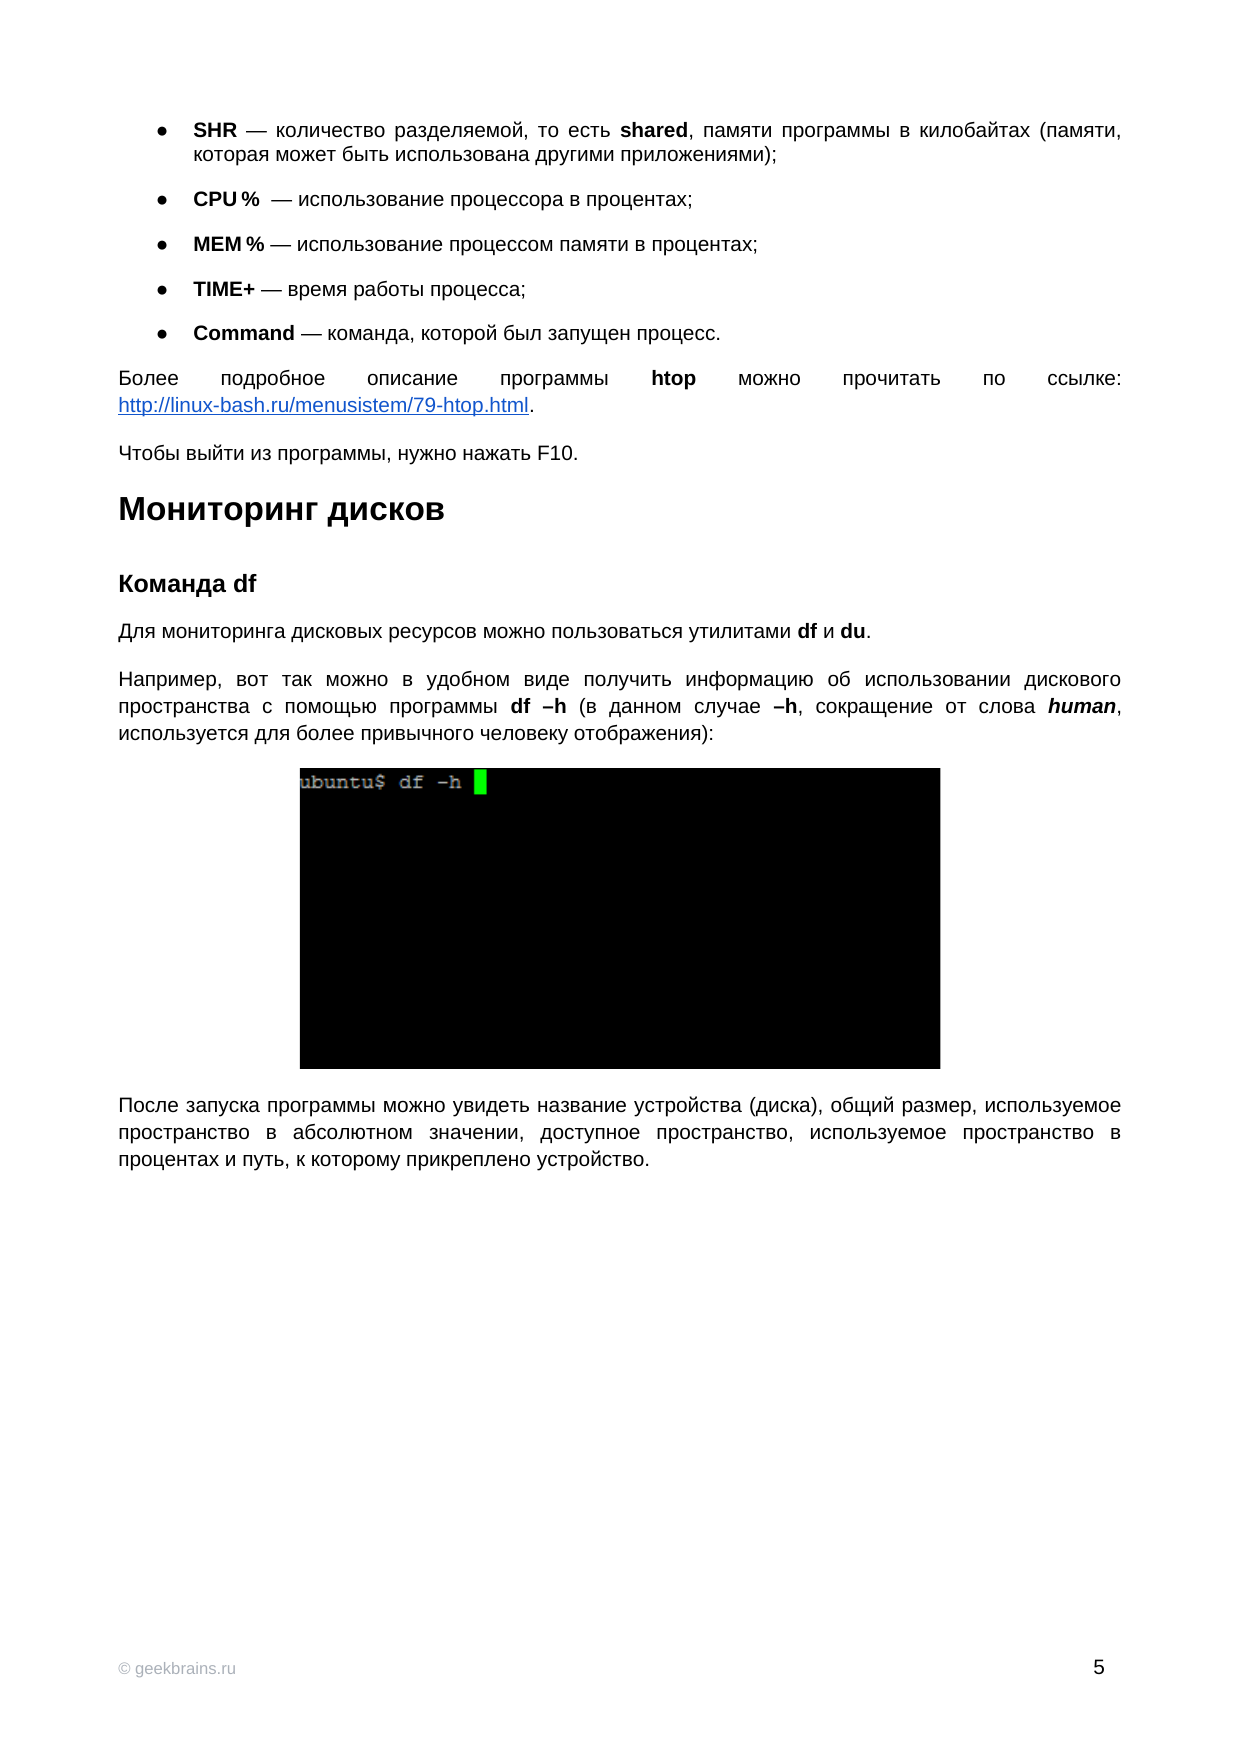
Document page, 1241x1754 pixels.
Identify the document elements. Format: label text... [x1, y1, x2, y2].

list SHR — количество разделяемой, то есть shared, памяти программы в килобайтах (памяти, которая может быть использована другими приложениями); [156, 118, 1122, 166]
text Например, вот так можно в удобном виде получить информацию об использовании дискового пространства с помощью программы df –h (в данном случае –h, сокращение от слова human, используется для более привычного человеку отображения): [118, 667, 1122, 745]
text После запуска программы можно увидеть название устройства (диска), общий размер, используемое пространство в абсолютном значении, доступное пространство, используемое пространство в процентах и путь, к которому прикреплено устройство. [118, 1093, 1122, 1171]
list TIME+ — время работы процесса; [156, 276, 1122, 300]
text Для мониторинга дисковых ресурсов можно пользоваться утилитами df и du. [118, 619, 1122, 643]
text Более подробное описание программы htop можно прочитать по ссылке: http://linux-bash.ru/menusistem/79-htop.html. [118, 366, 1122, 417]
picture [299, 768, 941, 1069]
text Чтобы выйти из программы, нужно нажать F10. [118, 441, 1122, 465]
list MEM % — использование процессом памяти в процентах; [156, 232, 1122, 256]
list Command — команда, которой был запущен процесс. [156, 321, 1122, 345]
list CPU % — использование процессора в процентах; [156, 187, 1122, 211]
subtitle Команда df [118, 569, 1122, 598]
subtitle Мониторинг дисков [118, 488, 1122, 527]
